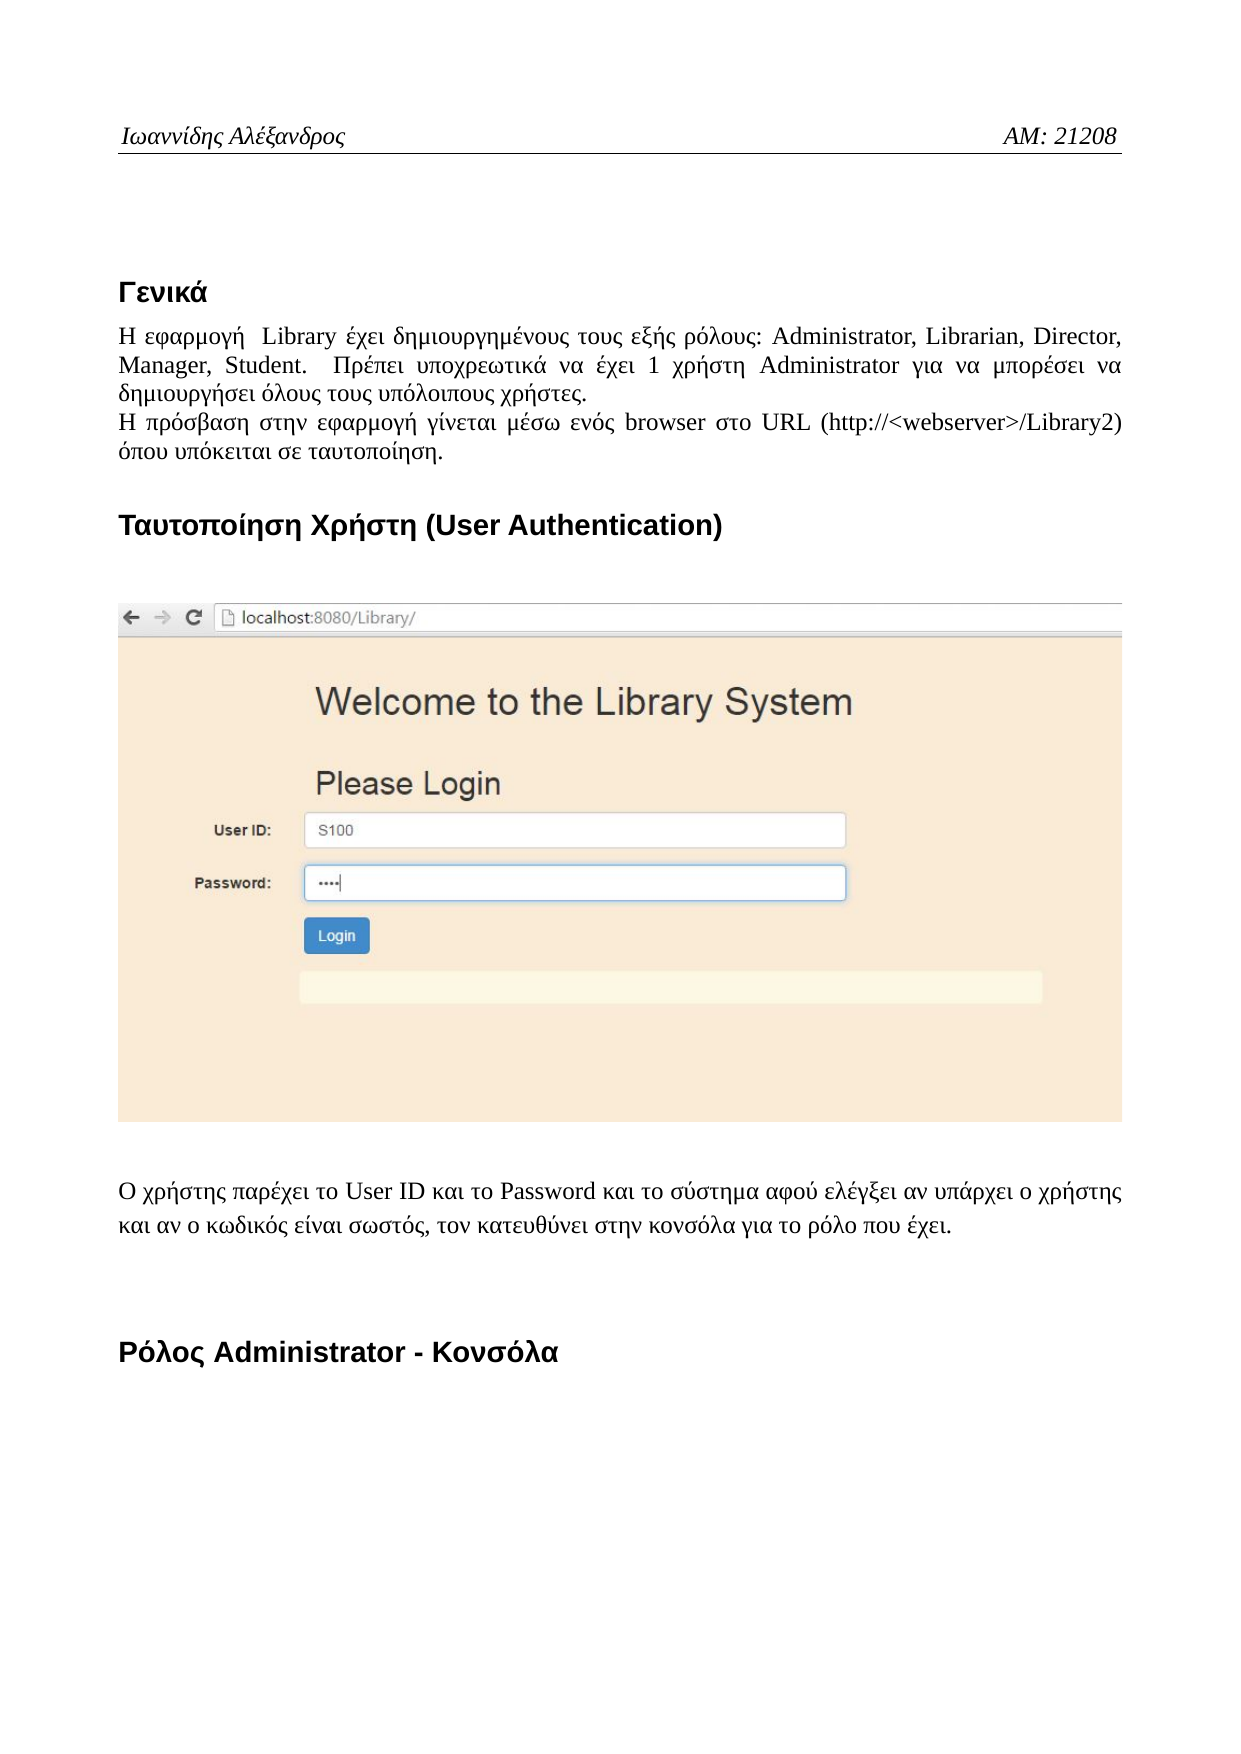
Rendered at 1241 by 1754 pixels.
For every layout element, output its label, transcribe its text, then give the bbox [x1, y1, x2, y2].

picture [118, 603, 1123, 1122]
subtitle Ταυτοποίηση Χρήστη (User Authentication) [118, 508, 1122, 542]
text Ο χρήστης παρέχει το User ID και το Password και το σύστημα αφού ελέγξει αν υπάρχει ο χρήστης και αν ο κωδικός είναι σωστός, τον κατευθύνει στην κονσόλα για το ρόλο που έχει. [118, 1176, 1122, 1239]
text Η πρόσβαση στην εφαρμογή γίνεται μέσω ενός browser στο URL (http://<webserver>/Library2) όπου υπόκειται σε ταυτοποίηση. [118, 407, 1122, 465]
subtitle Ρόλος Administrator - Κονσόλα [118, 1335, 1122, 1369]
subtitle Γενικά [118, 275, 1122, 308]
text Η εφαρμογή Library έχει δημιουργημένους τους εξής ρόλους: Administrator, Librarian, Director, Manager, Student. Πρέπει υποχρεωτικά να έχει 1 χρήστη Administrator για να μπορέσει να δημιουργήσει όλους τους υπόλοιπους χρήστες. [118, 321, 1122, 407]
